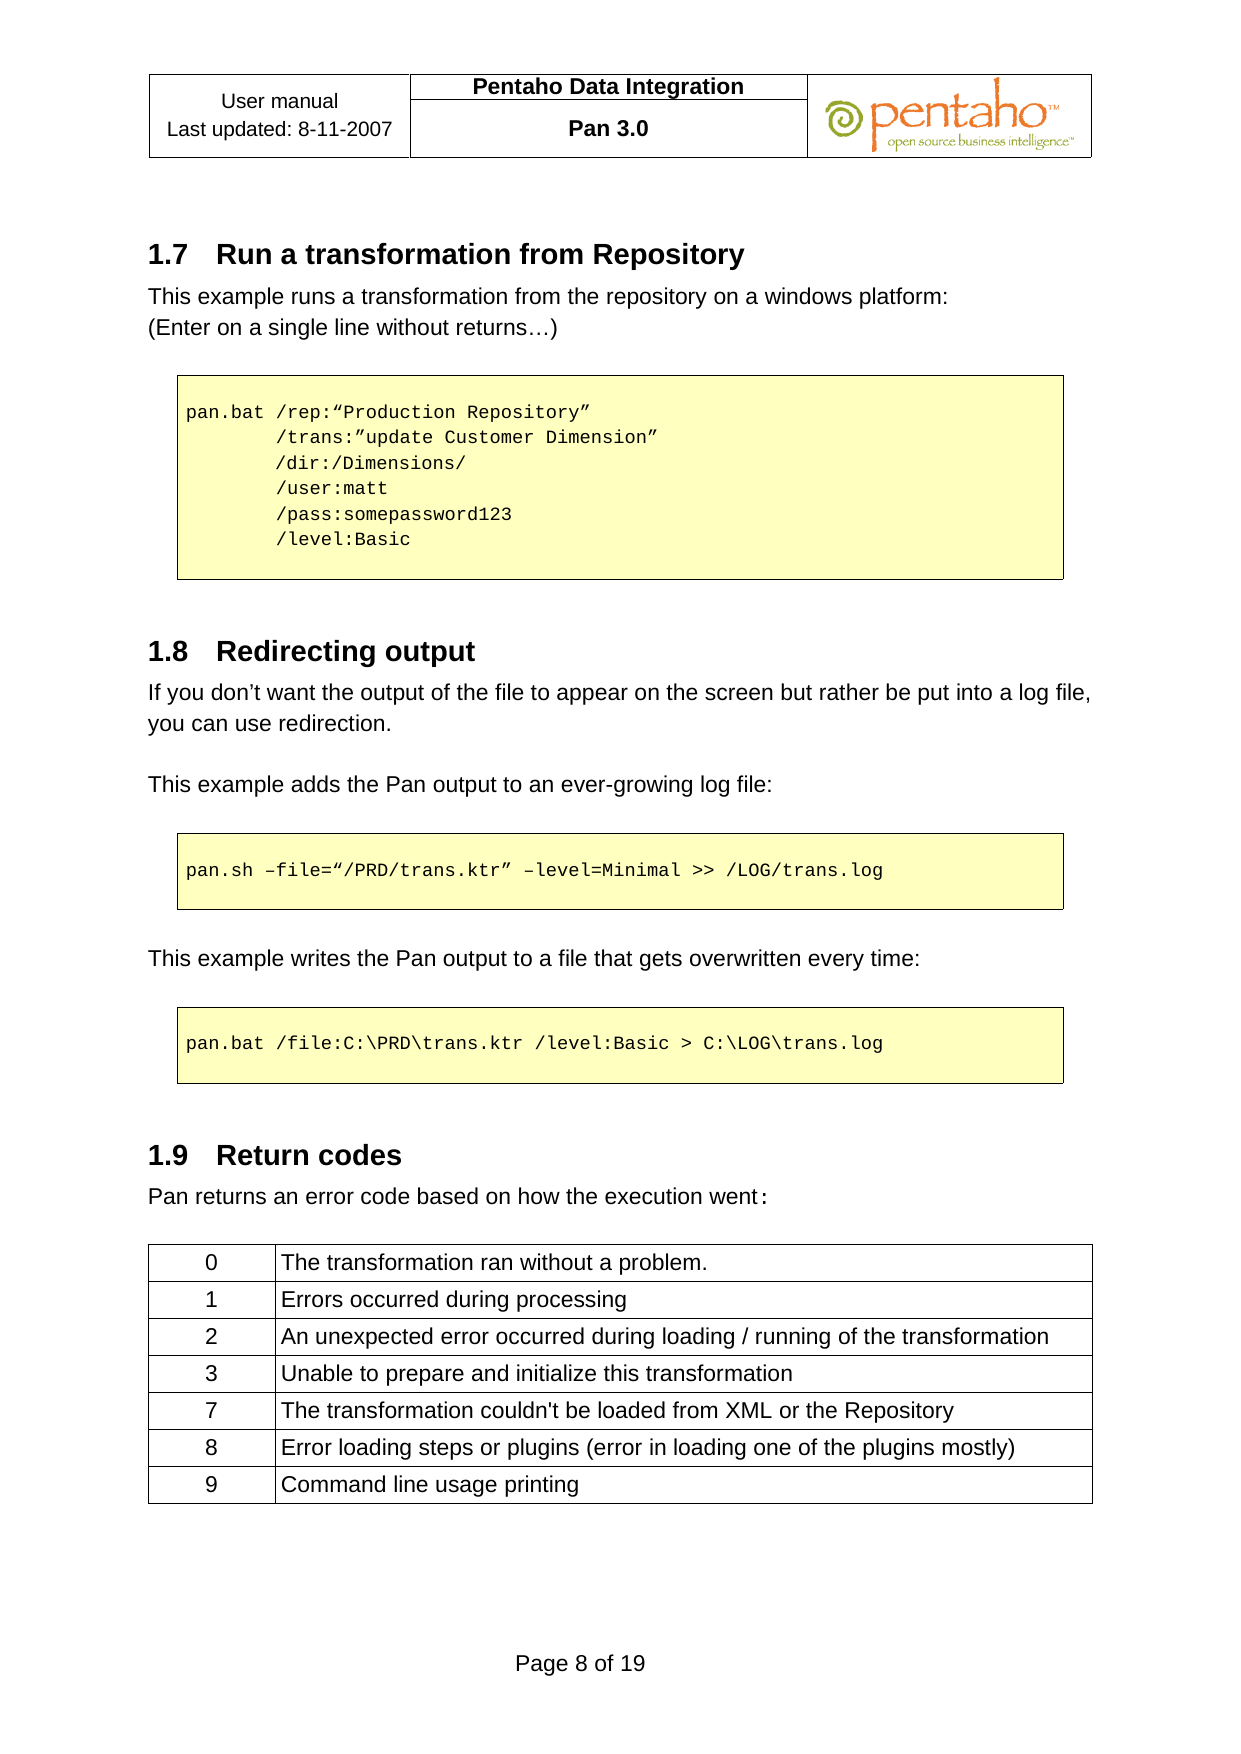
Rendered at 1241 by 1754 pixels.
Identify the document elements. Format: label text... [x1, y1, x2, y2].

text /user:matt [178, 477, 1063, 501]
text Pan returns an error code based on how the execution went: [148, 1184, 1092, 1211]
text If you don’t want the output of the file to appear on the screen but rather be put into a log file, you can use redirection. [148, 680, 1092, 736]
table_cell 1 [149, 1282, 275, 1318]
text /dir:/Dimensions/ [178, 452, 1063, 475]
table_header 0 [149, 1245, 275, 1281]
text /pass:somepassword123 [178, 502, 1063, 526]
table_cell 9 [149, 1467, 275, 1503]
table_cell Command line usage printing [276, 1467, 1092, 1503]
text pan.bat /file:C:\PRD\trans.ktr /level:Basic > C:\LOG\trans.log [178, 1032, 1063, 1055]
table_cell 7 [149, 1393, 275, 1429]
text /trans:”update Customer Dimension” [178, 426, 1063, 450]
table_cell Errors occurred during processing [276, 1282, 1092, 1318]
text pan.sh –file=“/PRD/trans.ktr” –level=Minimal >> /LOG/trans.log [178, 858, 1063, 882]
table_cell Unable to prepare and initialize this transformation [276, 1356, 1092, 1392]
table_cell The transformation couldn't be loaded from XML or the Repository [276, 1393, 1092, 1429]
table_cell Error loading steps or plugins (error in loading one of the plugins mostly) [276, 1430, 1092, 1466]
text This example runs a transformation from the repository on a windows platform: [148, 283, 1092, 309]
text This example adds the Pan output to an ever-growing log file: [148, 772, 1092, 797]
text /level:Basic [178, 528, 1063, 551]
table_cell 2 [149, 1319, 275, 1355]
table_header The transformation ran without a problem. [276, 1245, 1092, 1281]
table_cell An unexpected error occurred during loading / running of the transformation [276, 1319, 1092, 1355]
subtitle Run a transformation from Repository [148, 238, 1092, 271]
text (Enter on a single line without returns…) [148, 314, 1092, 340]
table_cell 3 [149, 1356, 275, 1392]
text pan.bat /rep:“Production Repository” [178, 401, 1063, 424]
table_cell 8 [149, 1430, 275, 1466]
text This example writes the Pan output to a file that gets overwritten every time: [148, 945, 1092, 971]
subtitle Redirecting output [148, 635, 1092, 667]
subtitle Return codes [148, 1139, 1092, 1171]
